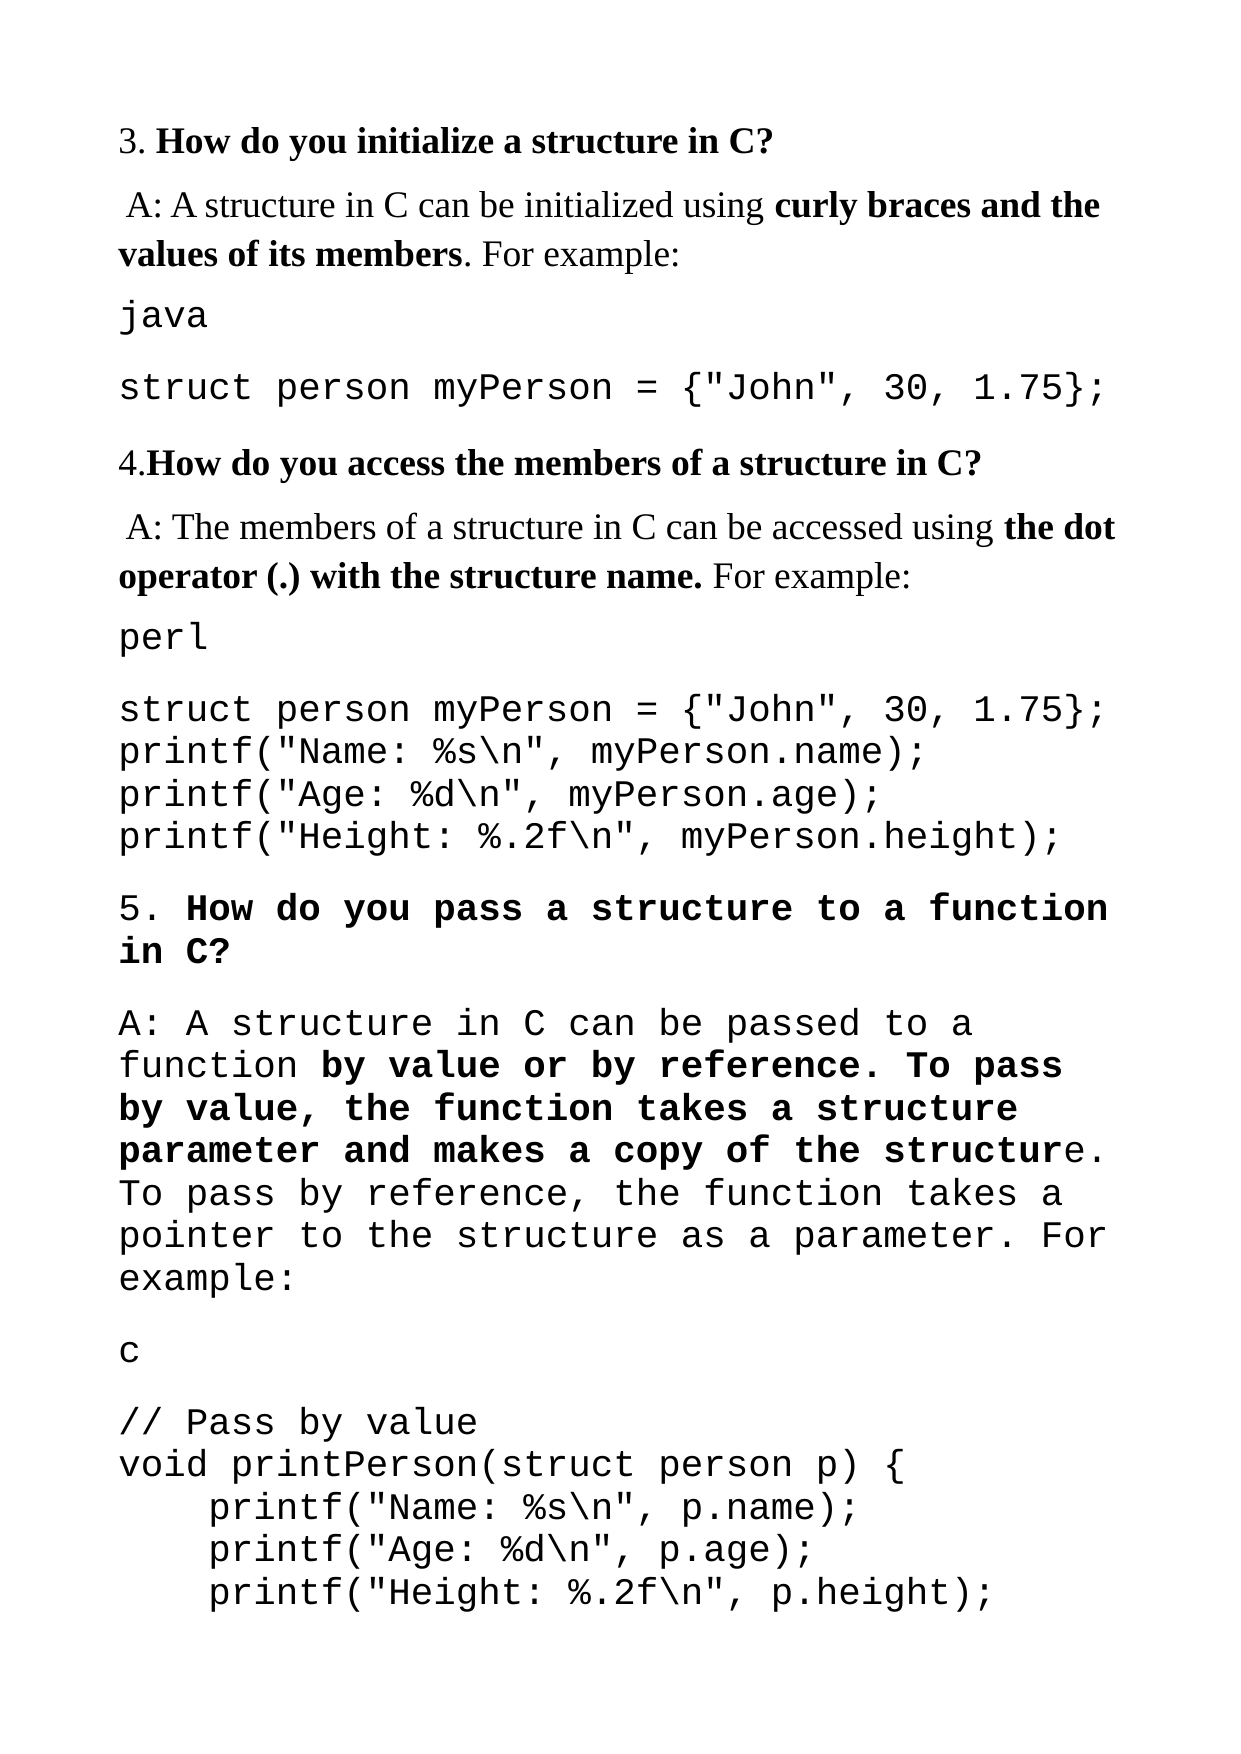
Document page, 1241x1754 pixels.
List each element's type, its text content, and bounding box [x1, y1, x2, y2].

text printf("Age: %d\n", p.age); [118, 1530, 1122, 1573]
text struct person myPerson = {"John", 30, 1.75}; [118, 368, 1122, 411]
text 3. How do you initialize a structure in C? [118, 118, 1122, 161]
text printf("Height: %.2f\n", p.height); [118, 1573, 1122, 1615]
text java [118, 296, 1122, 338]
text struct person myPerson = {"John", 30, 1.75}; [118, 690, 1122, 732]
text printf("Height: %.2f\n", myPerson.height); [118, 817, 1122, 860]
text c [118, 1331, 1122, 1373]
text A: A structure in C can be initialized using curly braces and the values of its members. For example: [118, 182, 1122, 275]
text A: A structure in C can be passed to a function by value or by reference. To pass by value, the function takes a structure parameter and makes a copy of the structure. To pass by reference, the function takes a pointer to the structure as a parameter. For example: [118, 1004, 1122, 1301]
text printf("Name: %s\n", p.name); [118, 1488, 1122, 1530]
text printf("Age: %d\n", myPerson.age); [118, 775, 1122, 817]
text A: The members of a structure in C can be accessed using the dot operator (.) with the structure name. For example: [118, 504, 1122, 597]
text 4.How do you access the members of a structure in C? [118, 440, 1122, 483]
text perl [118, 618, 1122, 660]
text 5. How do you pass a structure to a function in C? [118, 889, 1122, 974]
text printf("Name: %s\n", myPerson.name); [118, 732, 1122, 775]
text // Pass by value [118, 1403, 1122, 1445]
text void printPerson(struct person p) { [118, 1445, 1122, 1488]
